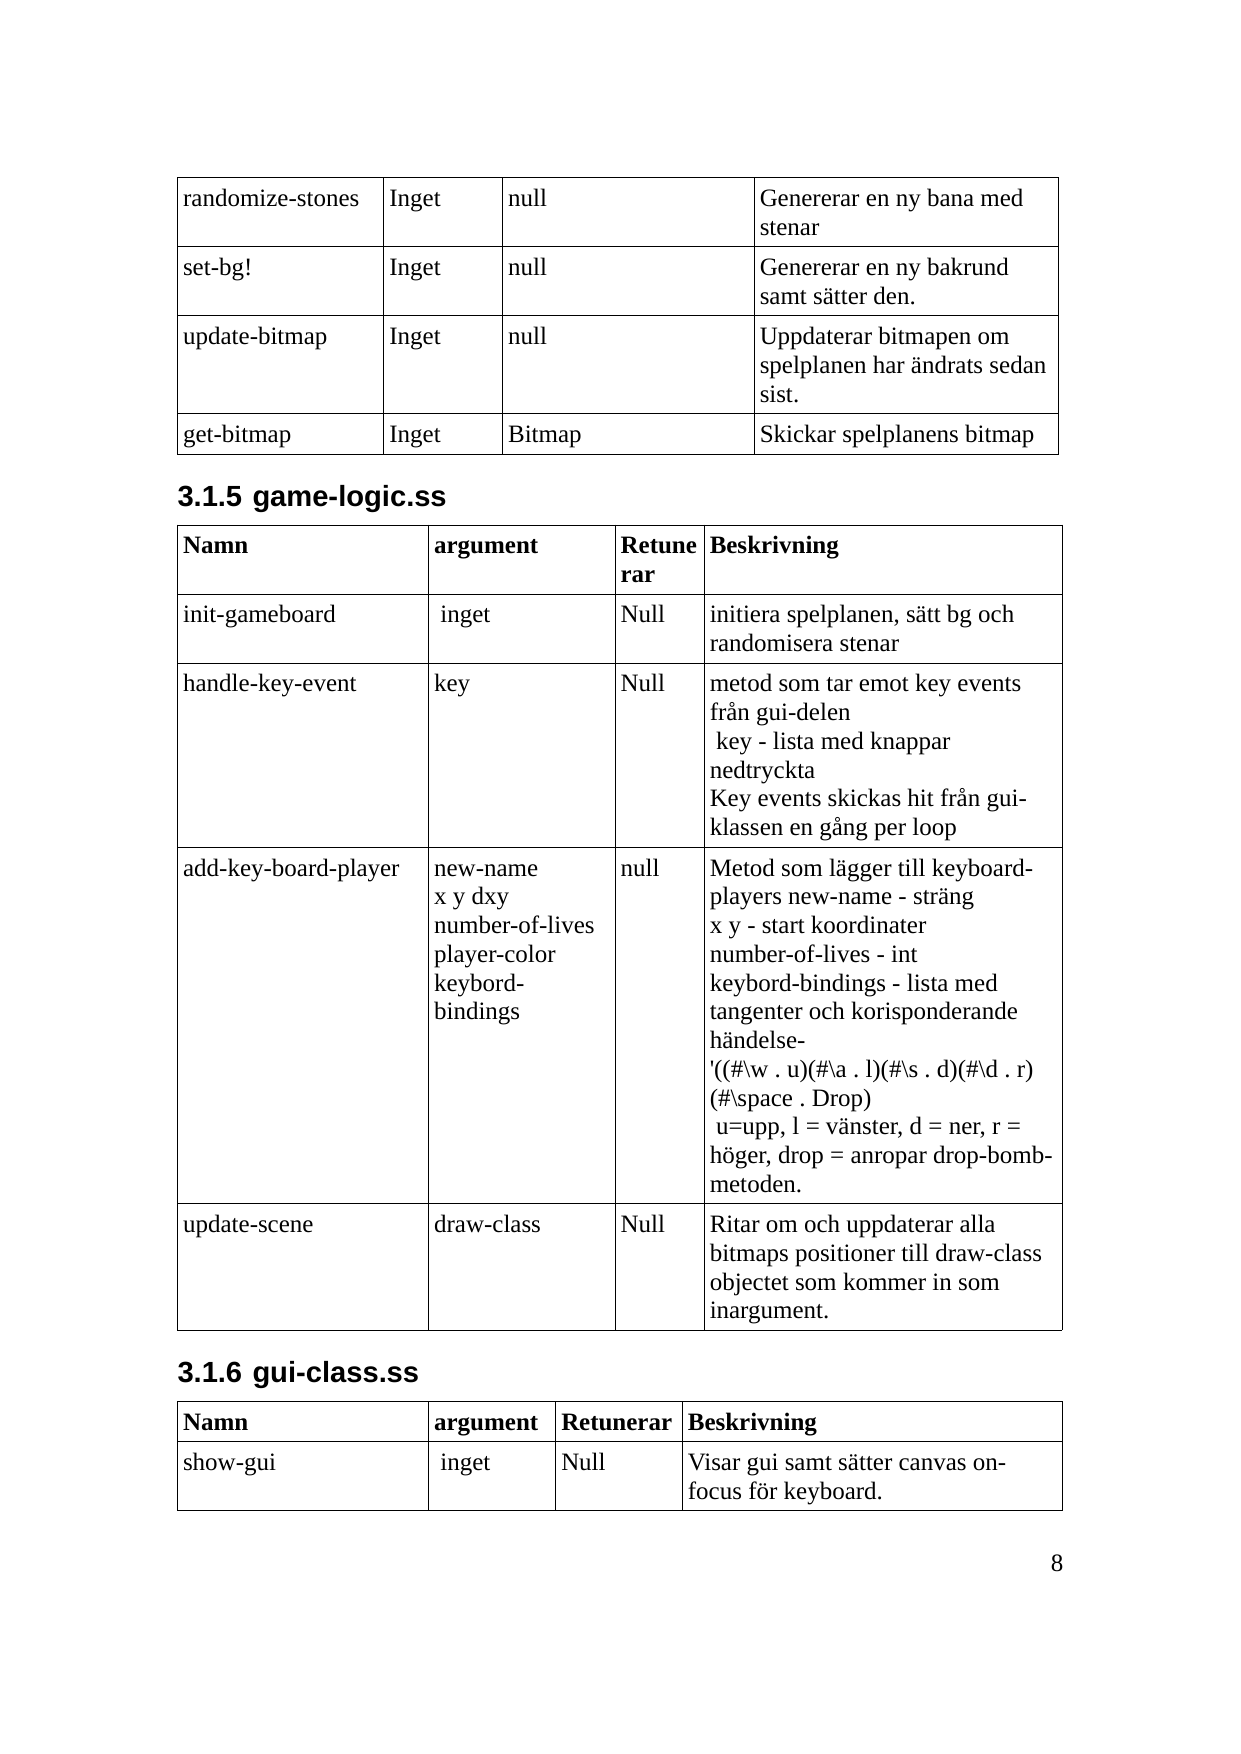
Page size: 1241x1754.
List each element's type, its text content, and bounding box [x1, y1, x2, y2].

table_cell Null [616, 664, 704, 847]
table_cell key [429, 664, 615, 847]
table_cell draw-class [429, 1204, 615, 1330]
table_header argument [429, 1402, 555, 1441]
table_cell Null [616, 1204, 704, 1330]
table_cell Inget [384, 316, 502, 413]
table_cell null [616, 848, 704, 1203]
table_cell Genererar en ny bakrund samt sätter den. [755, 247, 1058, 315]
table_cell new-name x y dxy number-of-lives player-color keybord-bindings [429, 848, 615, 1203]
table_cell init-gameboard [178, 595, 428, 663]
subtitle game-logic.ss [177, 478, 1063, 512]
table_cell update-scene [178, 1204, 428, 1330]
table_cell Inget [384, 247, 502, 315]
table_cell get-bitmap [178, 414, 383, 453]
table_cell null [503, 247, 754, 315]
table_cell Bitmap [503, 414, 754, 453]
table_header argument [429, 526, 615, 594]
table_cell add-key-board-player [178, 848, 428, 1203]
table_cell null [503, 178, 754, 246]
table_cell handle-key-event [178, 664, 428, 847]
table_header Retunerar [616, 526, 704, 594]
table_header Retunerar [556, 1402, 682, 1441]
table_cell null [503, 316, 754, 413]
table_cell inget [429, 595, 615, 663]
table_cell Metod som lägger till keyboard-players new-name - sträng x y - start koordinater number-of-lives - int keybord-bindings - lista med tangenter och korisponderande händelse- '((#\w . u)(#\a . l)(#\s . d)(#\d . r)(#\space . Drop) u=upp, l = vänster, d = ner, r = höger, drop = anropar drop-bomb-metoden. [705, 848, 1062, 1203]
table_cell Inget [384, 414, 502, 453]
table_cell Visar gui samt sätter canvas on-focus för keyboard. [683, 1442, 1062, 1510]
table_cell Null [616, 595, 704, 663]
table_header Beskrivning [683, 1402, 1062, 1441]
table_cell inget [429, 1442, 555, 1510]
table_cell metod som tar emot key events från gui-delen key - lista med knappar nedtryckta Key events skickas hit från gui-klassen en gång per loop [705, 664, 1062, 847]
table_cell Skickar spelplanens bitmap [755, 414, 1058, 453]
table_cell set-bg! [178, 247, 383, 315]
table_cell Genererar en ny bana med stenar [755, 178, 1058, 246]
table_cell Inget [384, 178, 502, 246]
table_header Namn [178, 526, 428, 594]
table_header Beskrivning [705, 526, 1062, 594]
table_cell randomize-stones [178, 178, 383, 246]
table_cell update-bitmap [178, 316, 383, 413]
subtitle gui-class.ss [177, 1355, 1063, 1388]
table_cell Null [556, 1442, 682, 1510]
table_cell Uppdaterar bitmapen om spelplanen har ändrats sedan sist. [755, 316, 1058, 413]
table_header Namn [178, 1402, 428, 1441]
table_cell Ritar om och uppdaterar alla bitmaps positioner till draw-class objectet som kommer in som inargument. [705, 1204, 1062, 1330]
table_cell show-gui [178, 1442, 428, 1510]
table_cell initiera spelplanen, sätt bg och randomisera stenar [705, 595, 1062, 663]
